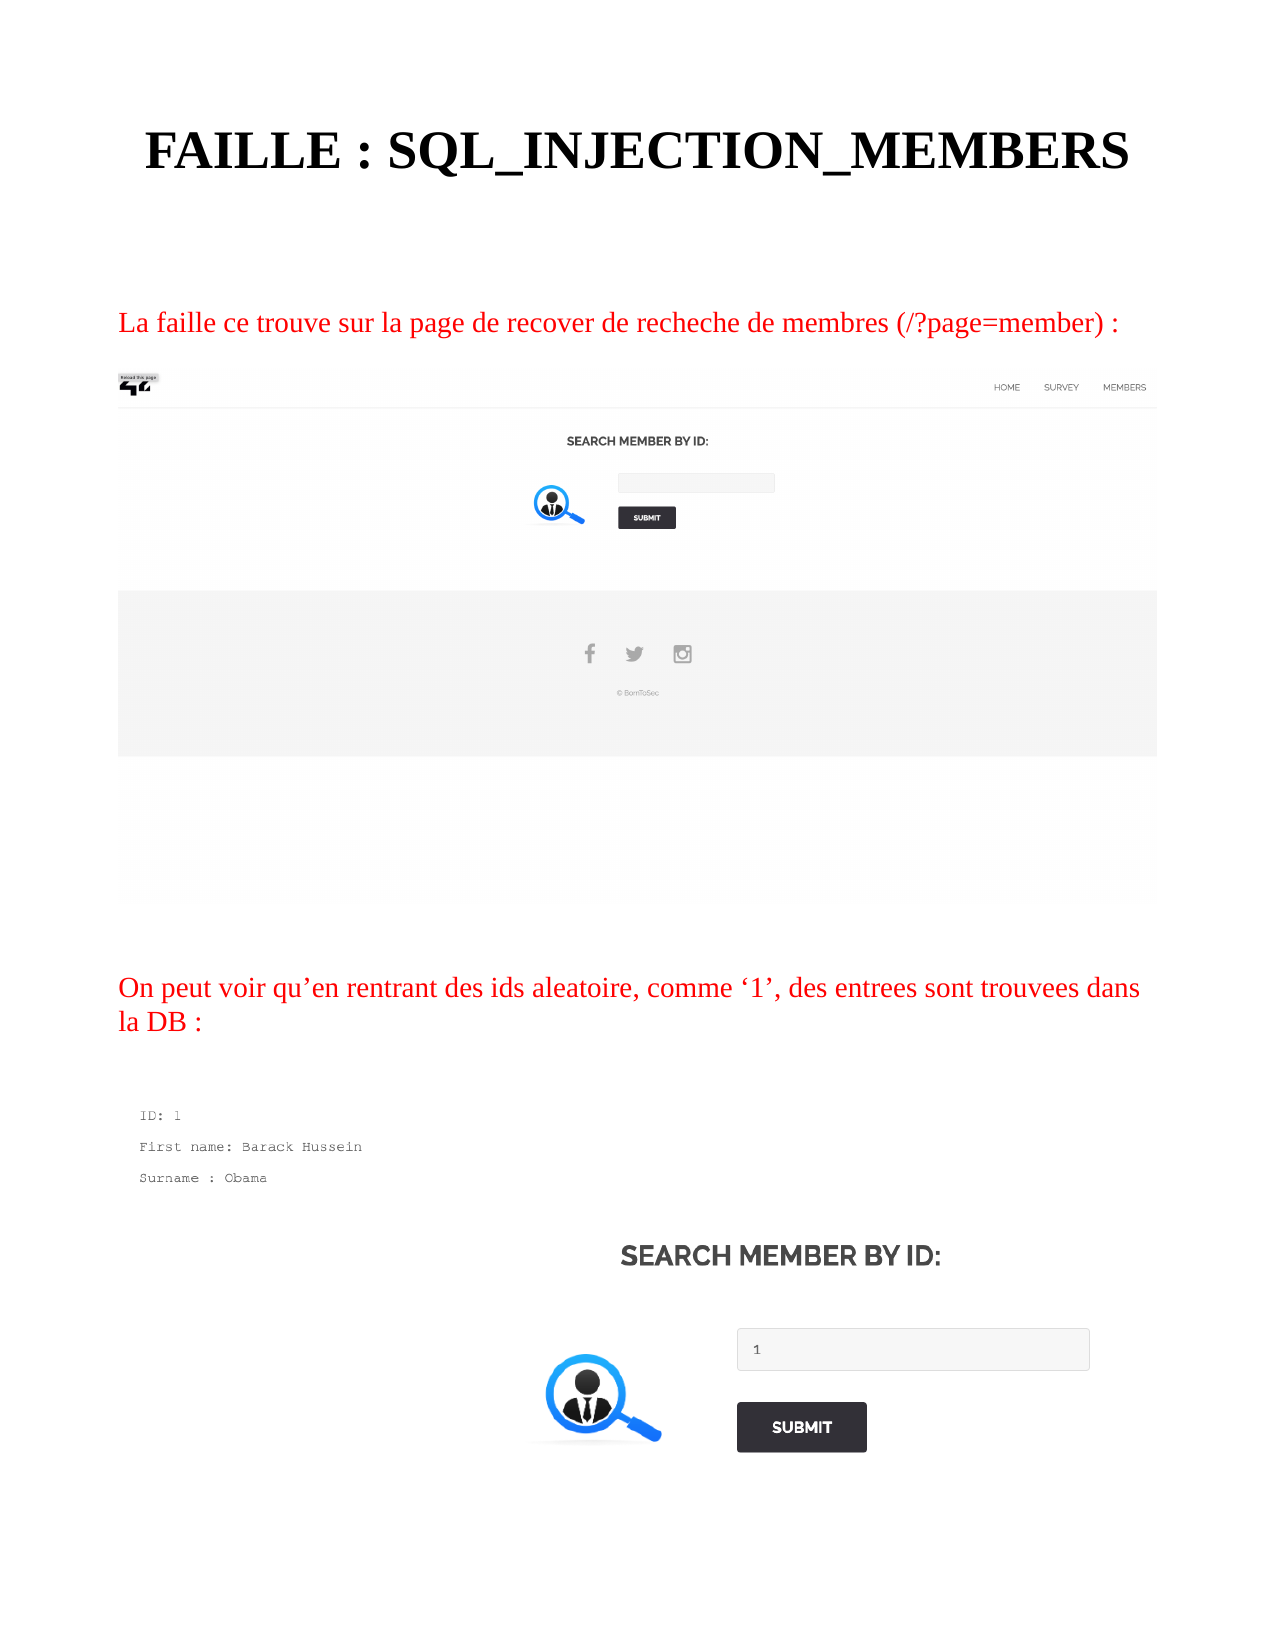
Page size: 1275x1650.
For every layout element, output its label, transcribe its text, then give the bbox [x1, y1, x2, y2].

text FAILLE : SQL_INJECTION_MEMBERS [118, 118, 1157, 180]
text On peut voir qu’en rentrant des ids aleatoire, comme ‘1’, des entrees sont trouvees dans la DB : [118, 970, 1157, 1037]
text La faille ce trouve sur la page de recover de recheche de membres (/?page=member) : [118, 305, 1157, 338]
picture [118, 368, 1157, 904]
picture [122, 1090, 1162, 1519]
